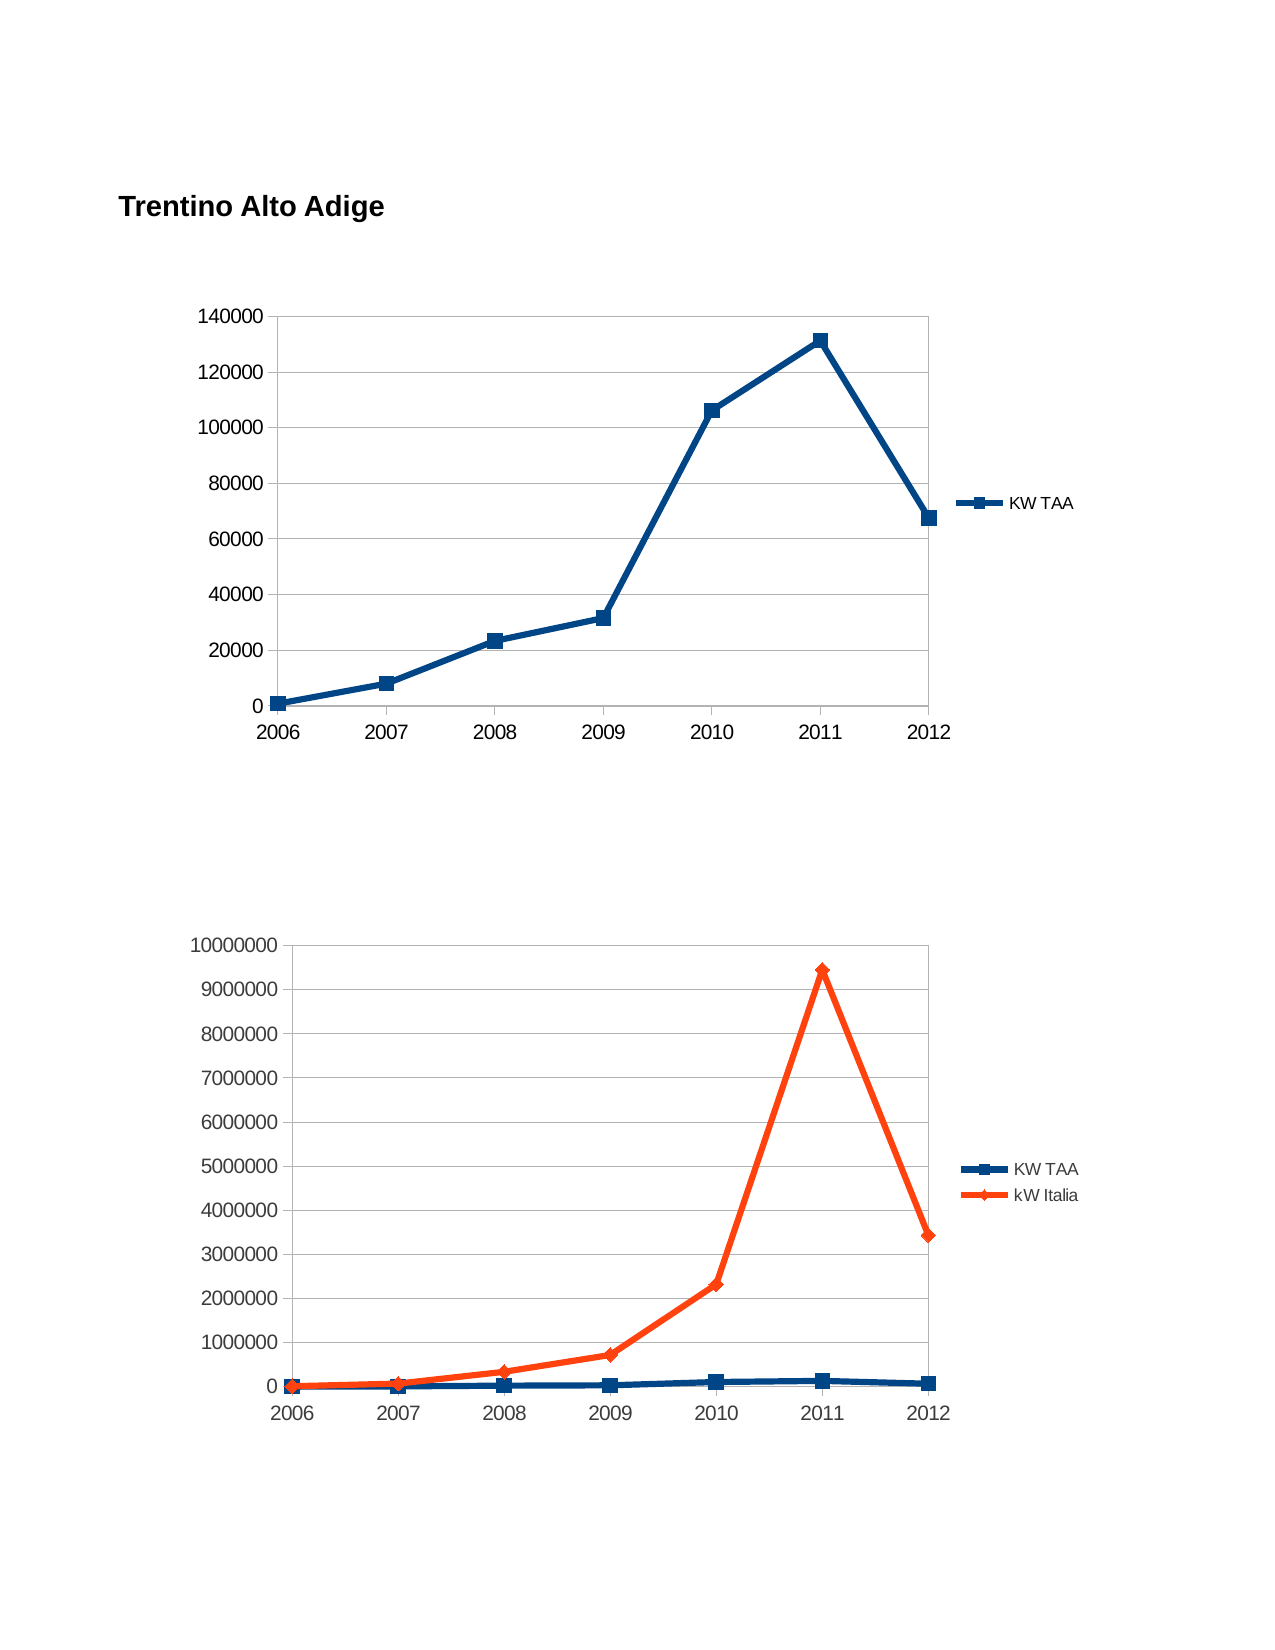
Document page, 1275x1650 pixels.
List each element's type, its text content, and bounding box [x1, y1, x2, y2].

subtitle Trentino Alto Adige [118, 189, 1157, 223]
